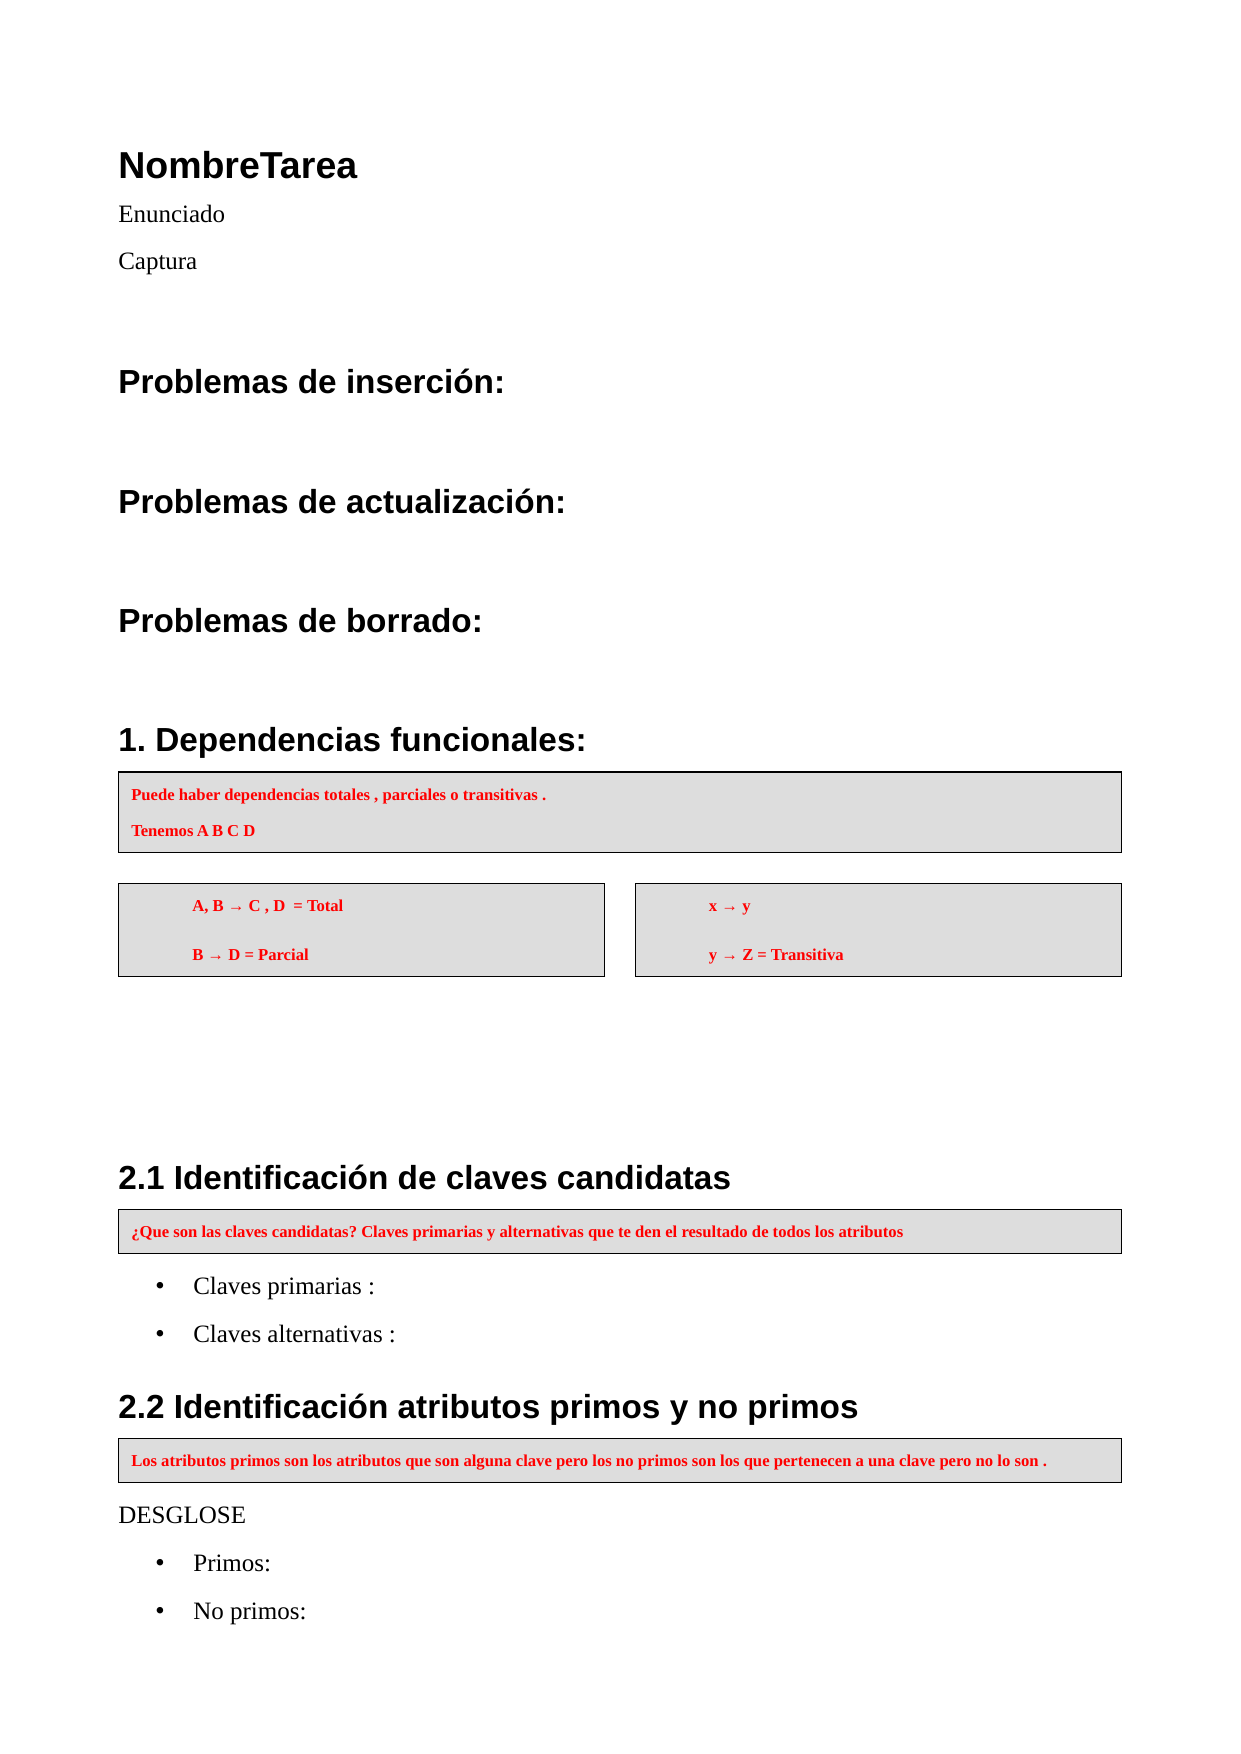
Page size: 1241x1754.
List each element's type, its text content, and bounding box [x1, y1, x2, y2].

text A, B → C , D = Total [119, 884, 604, 928]
text Enunciado [118, 199, 1122, 227]
subtitle 2.1 Identificación de claves candidatas [118, 1158, 1122, 1197]
text Puede haber dependencias totales , parciales o transitivas . [119, 773, 1121, 803]
text y → Z = Transitiva [636, 932, 1121, 976]
text Los atributos primos son los atributos que son alguna clave pero los no primos son los que pertenecen a una clave pero no lo son . [119, 1439, 1121, 1482]
text x → y [636, 884, 1121, 928]
subtitle 2.2 Identificación atributos primos y no primos [118, 1387, 1122, 1426]
list No primos: [156, 1596, 1122, 1624]
text DESGLOSE [118, 1501, 1122, 1529]
text B → D = Parcial [119, 932, 604, 976]
subtitle 1. Dependencias funcionales: [118, 721, 1122, 759]
subtitle Problemas de actualización: [118, 482, 1122, 520]
list Claves primarias : [156, 1271, 1122, 1300]
subtitle Problemas de borrado: [118, 601, 1122, 639]
text Tenemos A B C D [119, 808, 1121, 852]
text Captura [118, 246, 1122, 275]
subtitle Problemas de inserción: [118, 362, 1122, 401]
list Claves alternativas : [156, 1319, 1122, 1348]
text ¿Que son las claves candidatas? Claves primarias y alternativas que te den el resultado de todos los atributos [119, 1210, 1121, 1253]
subtitle NombreTarea [118, 143, 1122, 186]
list Primos: [156, 1548, 1122, 1577]
